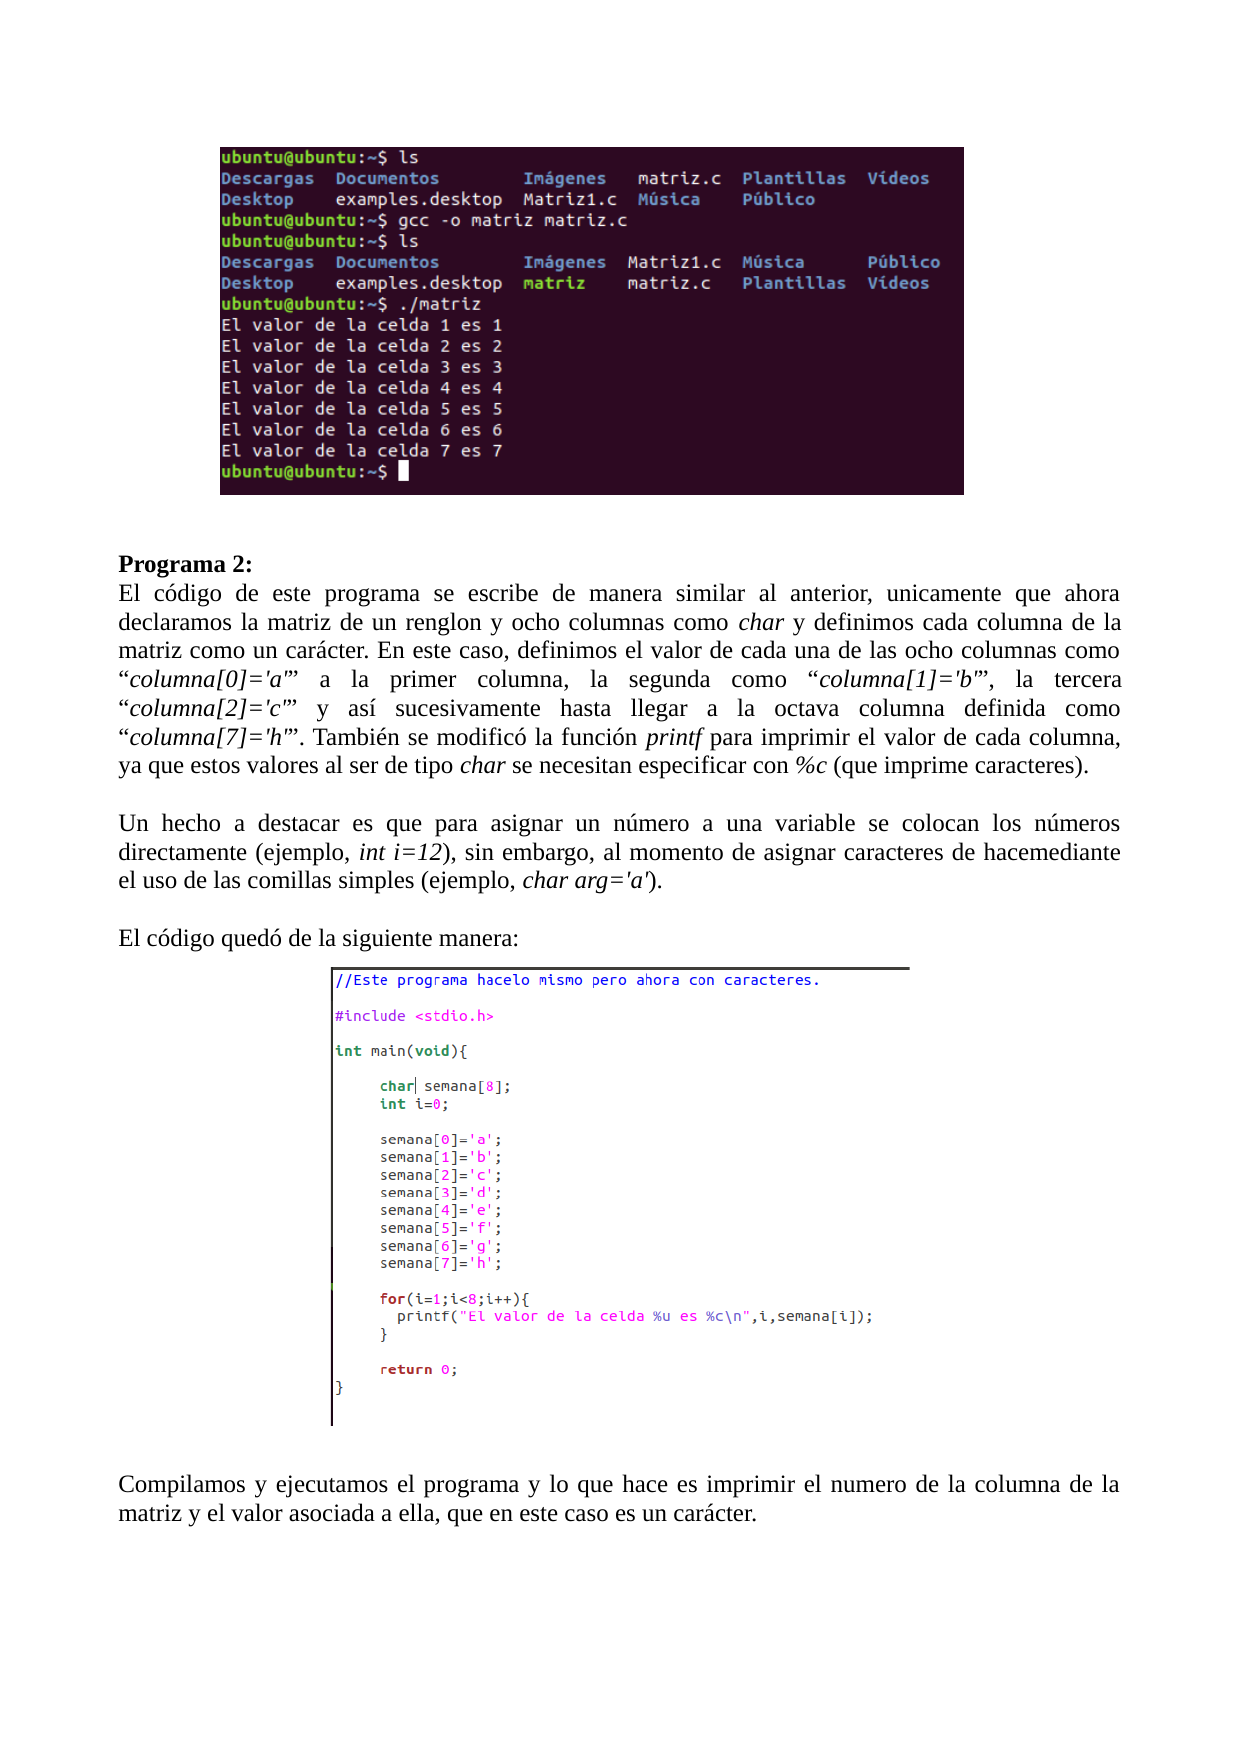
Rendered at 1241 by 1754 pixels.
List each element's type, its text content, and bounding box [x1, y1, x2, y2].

text El código de este programa se escribe de manera similar al anterior, unicamente que ahora declaramos la matriz de un renglon y ocho columnas como char y definimos cada columna de la matriz como un carácter. En este caso, definimos el valor de cada una de las ocho columnas como “columna[0]='a'” a la primer columna, la segunda como “columna[1]='b'”, la tercera “columna[2]='c'” y así sucesivamente hasta llegar a la octava columna definida como “columna[7]='h'”. También se modificó la función printf para imprimir el valor de cada columna, ya que estos valores al ser de tipo char se necesitan especificar con %c (que imprime caracteres). [118, 578, 1122, 779]
text Compilamos y ejecutamos el programa y lo que hace es imprimir el numero de la columna de la matriz y el valor asociada a ella, que en este caso es un carácter. [118, 1469, 1122, 1527]
picture [220, 147, 964, 495]
picture [330, 967, 910, 1426]
text El código quedó de la siguiente manera: [118, 923, 1122, 952]
text Un hecho a destacar es que para asignar un número a una variable se colocan los números directamente (ejemplo, int i=12), sin embargo, al momento de asignar caracteres de hacemediante el uso de las comillas simples (ejemplo, char arg='a'). [118, 808, 1122, 894]
text Programa 2: [118, 549, 1122, 578]
